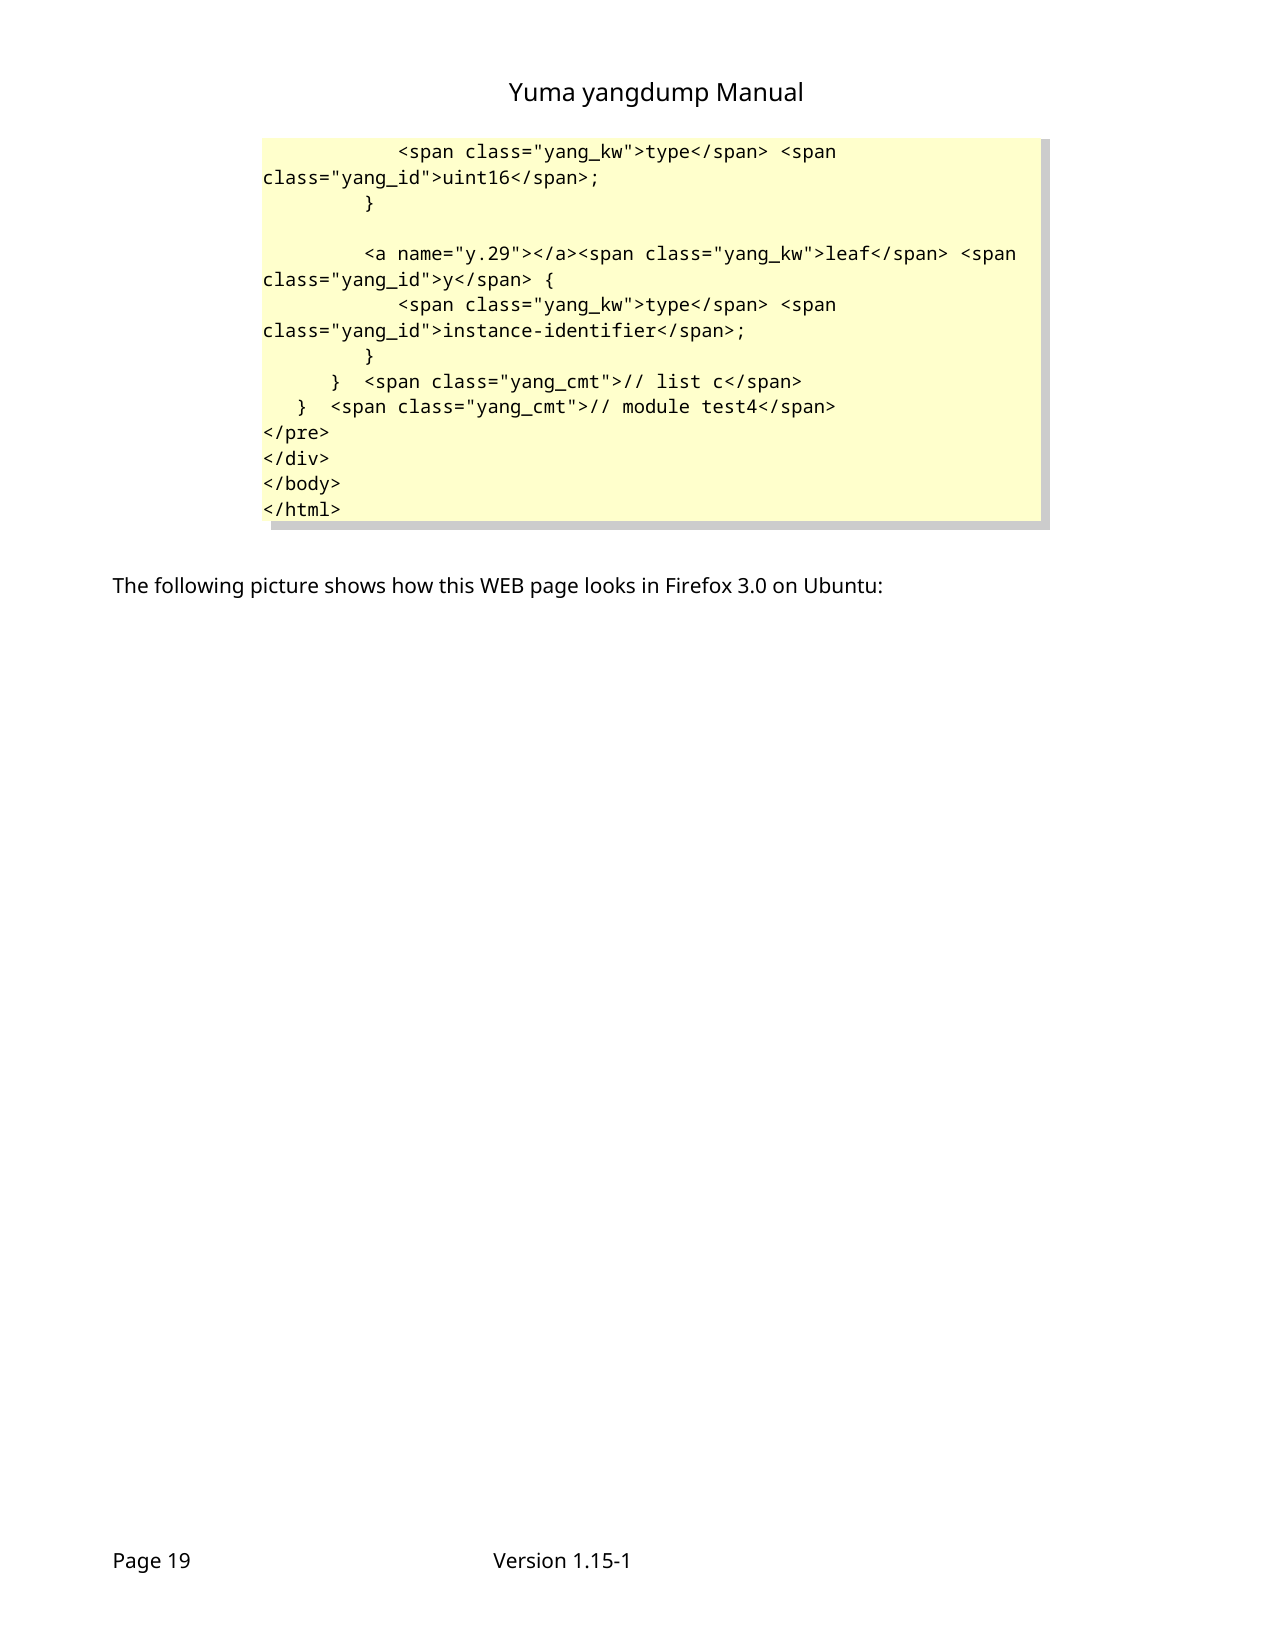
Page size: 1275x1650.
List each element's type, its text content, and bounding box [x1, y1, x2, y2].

text </div> [262, 445, 1041, 470]
text } <span class="yang_cmt">// module test4</span> [262, 394, 1041, 419]
text } [262, 343, 1041, 368]
text </html> [262, 496, 1041, 521]
text <span class="yang_kw">type</span> <span class="yang_id">instance-identifier</span>; [262, 292, 1041, 343]
text } <span class="yang_cmt">// list c</span> [262, 368, 1041, 394]
text <a name="y.29"></a><span class="yang_kw">leaf</span> <span class="yang_id">y</span> { [262, 241, 1041, 292]
text </pre> [262, 419, 1041, 445]
text <span class="yang_kw">type</span> <span class="yang_id">uint16</span>; [262, 138, 1041, 189]
text The following picture shows how this WEB page looks in Firefox 3.0 on Ubuntu: [112, 571, 1200, 600]
text </body> [262, 470, 1041, 496]
text } [262, 189, 1041, 215]
